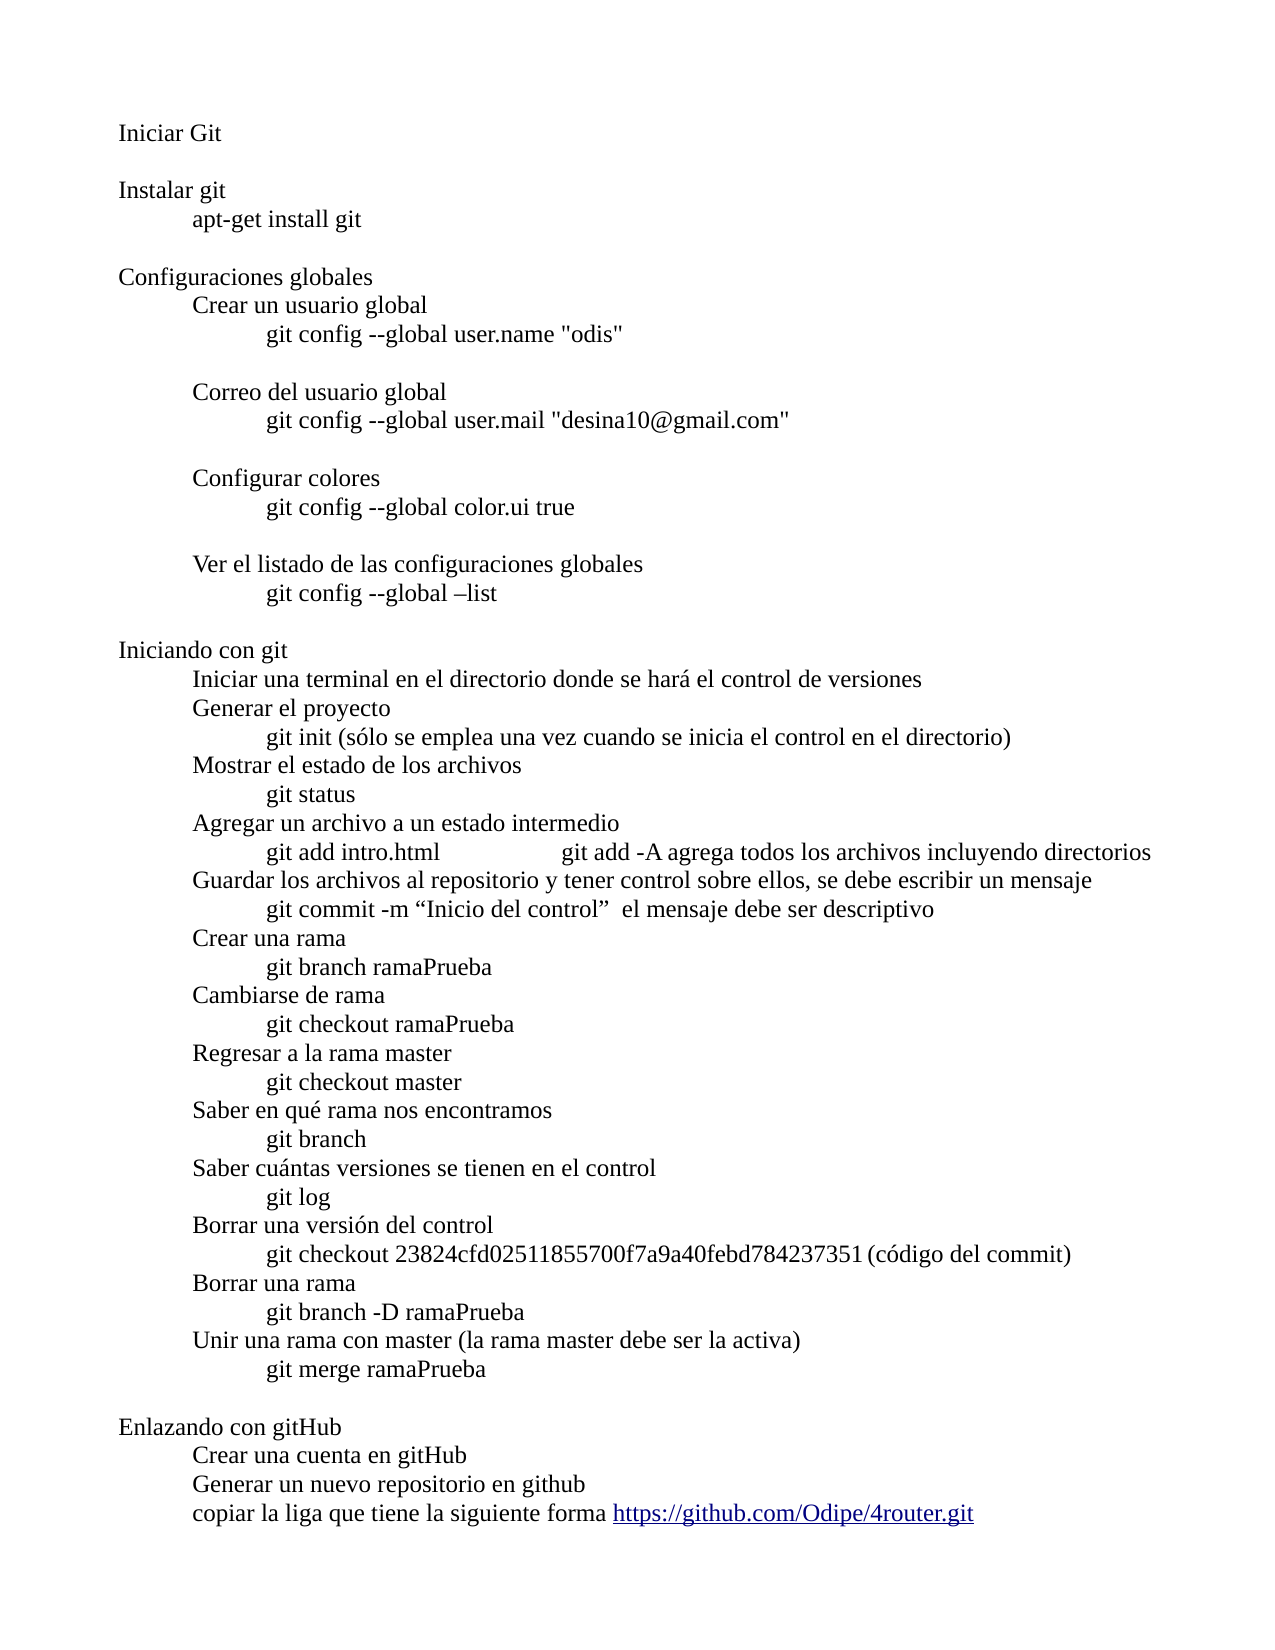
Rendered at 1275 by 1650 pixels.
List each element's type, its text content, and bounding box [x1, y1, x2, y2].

text git branch -D ramaPrueba [118, 1297, 1157, 1326]
text Correo del usuario global [118, 377, 1157, 406]
text git add intro.html git add -A agrega todos los archivos incluyendo directorios [118, 837, 1157, 866]
text Generar un nuevo repositorio en github [118, 1469, 1157, 1498]
text Configurar colores [118, 463, 1157, 492]
text Iniciar una terminal en el directorio donde se hará el control de versiones [118, 664, 1157, 693]
text Ver el listado de las configuraciones globales [118, 549, 1157, 578]
text Configuraciones globales [118, 262, 1157, 291]
text git commit -m “Inicio del control” el mensaje debe ser descriptivo [118, 894, 1157, 923]
text Unir una rama con master (la rama master debe ser la activa) [118, 1326, 1157, 1354]
text Borrar una rama [118, 1268, 1157, 1297]
text git branch ramaPrueba [118, 952, 1157, 981]
text git checkout 23824cfd02511855700f7a9a40febd784237351 (código del commit) [118, 1239, 1157, 1268]
text Saber cuántas versiones se tienen en el control [118, 1153, 1157, 1182]
text Iniciar Git [118, 118, 1157, 147]
text Crear una rama [118, 923, 1157, 952]
text git config --global user.mail "desina10@gmail.com" [118, 406, 1157, 434]
text copiar la liga que tiene la siguiente forma https://github.com/Odipe/4router.git [118, 1498, 1157, 1527]
text git init (sólo se emplea una vez cuando se inicia el control en el directorio) [118, 722, 1157, 751]
text git branch [118, 1124, 1157, 1153]
text Crear una cuenta en gitHub [118, 1441, 1157, 1469]
text git log [118, 1182, 1157, 1211]
text Mostrar el estado de los archivos [118, 751, 1157, 779]
text Generar el proyecto [118, 693, 1157, 722]
text git merge ramaPrueba [118, 1354, 1157, 1383]
text Instalar git [118, 176, 1157, 204]
text Guardar los archivos al repositorio y tener control sobre ellos, se debe escribir un mensaje [118, 866, 1157, 894]
text Enlazando con gitHub [118, 1412, 1157, 1441]
text apt-get install git [118, 204, 1157, 233]
text git config --global color.ui true [118, 492, 1157, 521]
text Cambiarse de rama [118, 981, 1157, 1009]
text git config --global –list [118, 578, 1157, 607]
text git status [118, 779, 1157, 808]
text git checkout ramaPrueba [118, 1009, 1157, 1038]
text git checkout master [118, 1067, 1157, 1096]
text Crear un usuario global [118, 291, 1157, 319]
text Agregar un archivo a un estado intermedio [118, 808, 1157, 837]
text Saber en qué rama nos encontramos [118, 1096, 1157, 1124]
text Borrar una versión del control [118, 1211, 1157, 1239]
text git config --global user.name "odis" [118, 319, 1157, 348]
text Regresar a la rama master [118, 1038, 1157, 1067]
text Iniciando con git [118, 636, 1157, 664]
